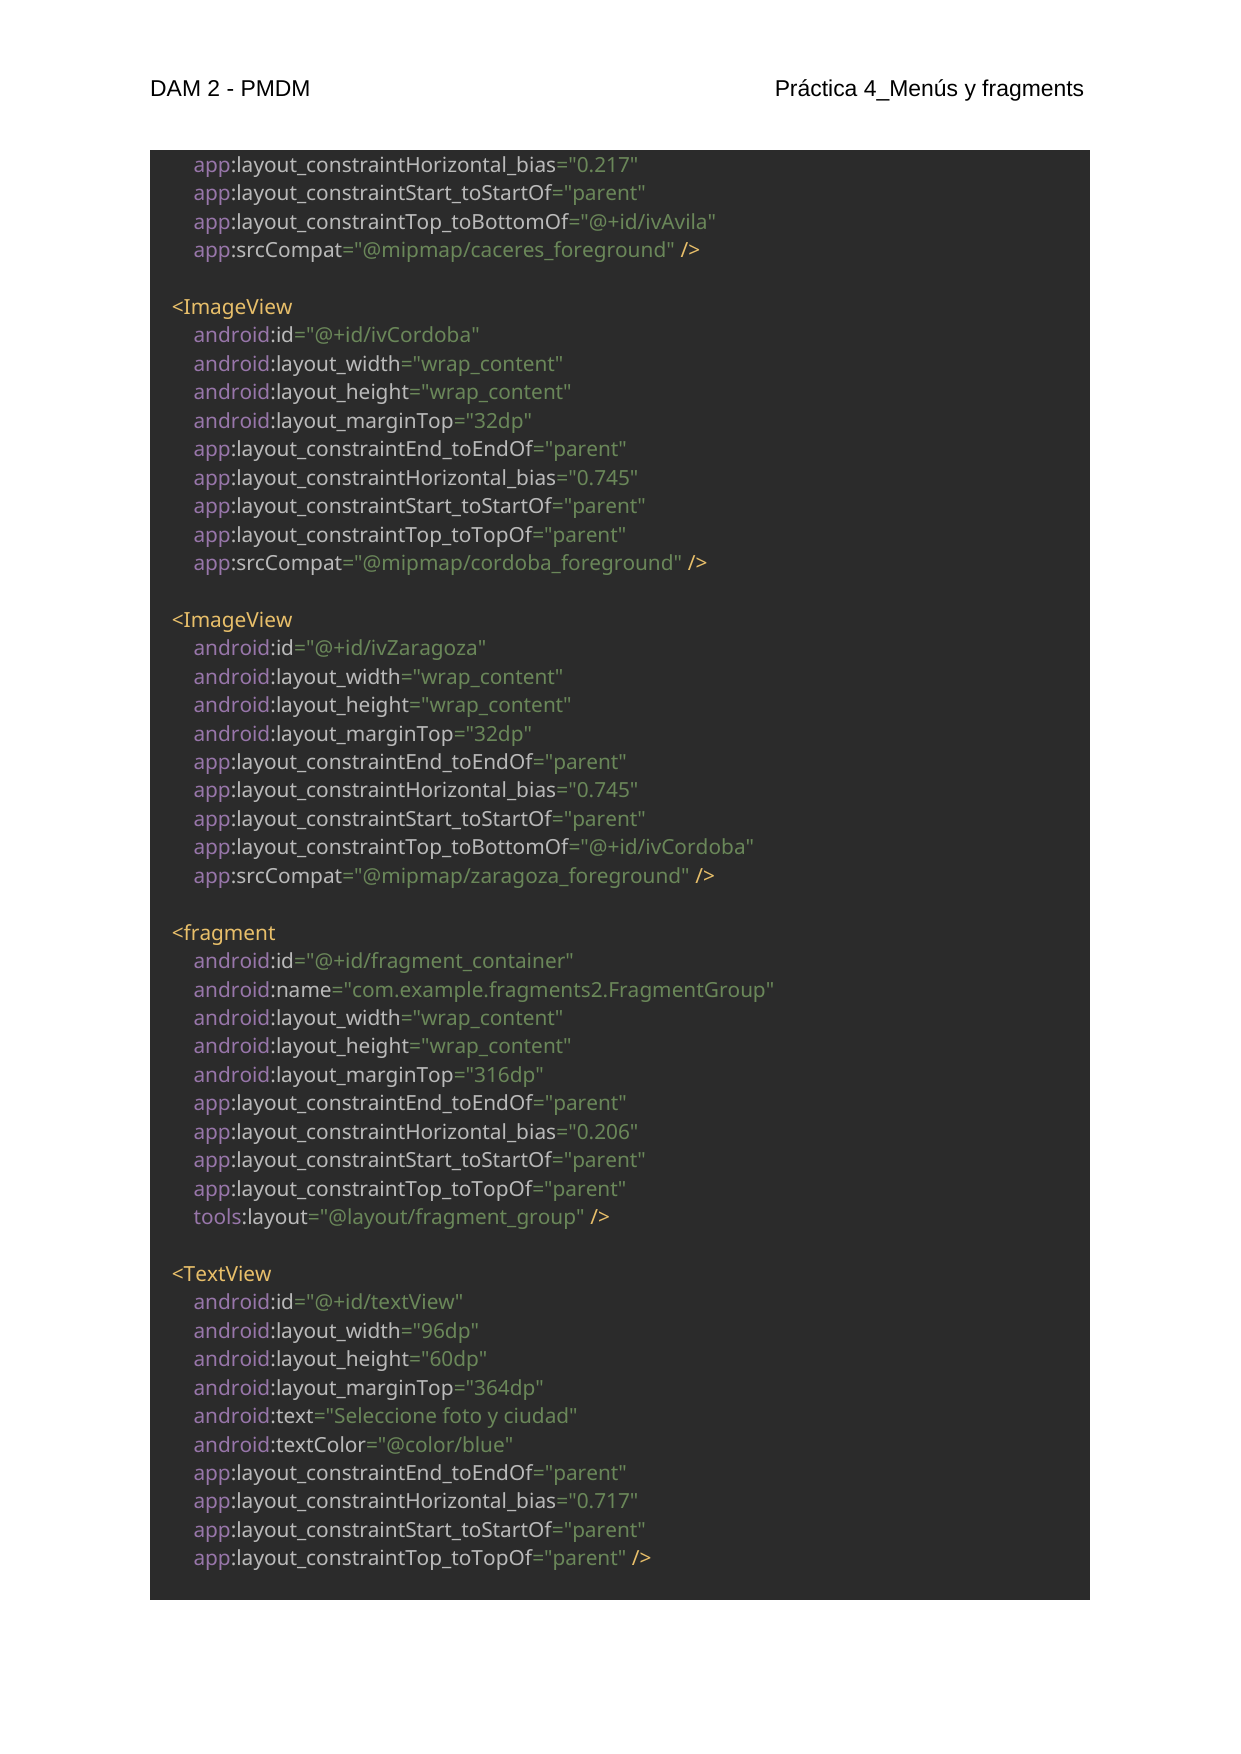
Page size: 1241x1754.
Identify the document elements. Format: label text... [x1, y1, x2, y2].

text app:layout_constraintHorizontal_bias="0.217" app:layout_constraintStart_toStartOf="parent" app:layout_constraintTop_toBottomOf="@+id/ivAvila" app:srcCompat="@mipmap/caceres_foreground" /> <ImageView android:id="@+id/ivCordoba" android:layout_width="wrap_content" android:layout_height="wrap_content" android:layout_marginTop="32dp" app:layout_constraintEnd_toEndOf="parent" app:layout_constraintHorizontal_bias="0.745" app:layout_constraintStart_toStartOf="parent" app:layout_constraintTop_toTopOf="parent" app:srcCompat="@mipmap/cordoba_foreground" /> <ImageView android:id="@+id/ivZaragoza" android:layout_width="wrap_content" android:layout_height="wrap_content" android:layout_marginTop="32dp" app:layout_constraintEnd_toEndOf="parent" app:layout_constraintHorizontal_bias="0.745" app:layout_constraintStart_toStartOf="parent" app:layout_constraintTop_toBottomOf="@+id/ivCordoba" app:srcCompat="@mipmap/zaragoza_foreground" /> <fragment android:id="@+id/fragment_container" android:name="com.example.fragments2.FragmentGroup" android:layout_width="wrap_content" android:layout_height="wrap_content" android:layout_marginTop="316dp" app:layout_constraintEnd_toEndOf="parent" app:layout_constraintHorizontal_bias="0.206" app:layout_constraintStart_toStartOf="parent" app:layout_constraintTop_toTopOf="parent" tools:layout="@layout/fragment_group" /> <TextView android:id="@+id/textView" android:layout_width="96dp" android:layout_height="60dp" android:layout_marginTop="364dp" android:text="Seleccione foto y ciudad" android:textColor="@color/blue" app:layout_constraintEnd_toEndOf="parent" app:layout_constraintHorizontal_bias="0.717" app:layout_constraintStart_toStartOf="parent" app:layout_constraintTop_toTopOf="parent" /> [150, 150, 1090, 1600]
